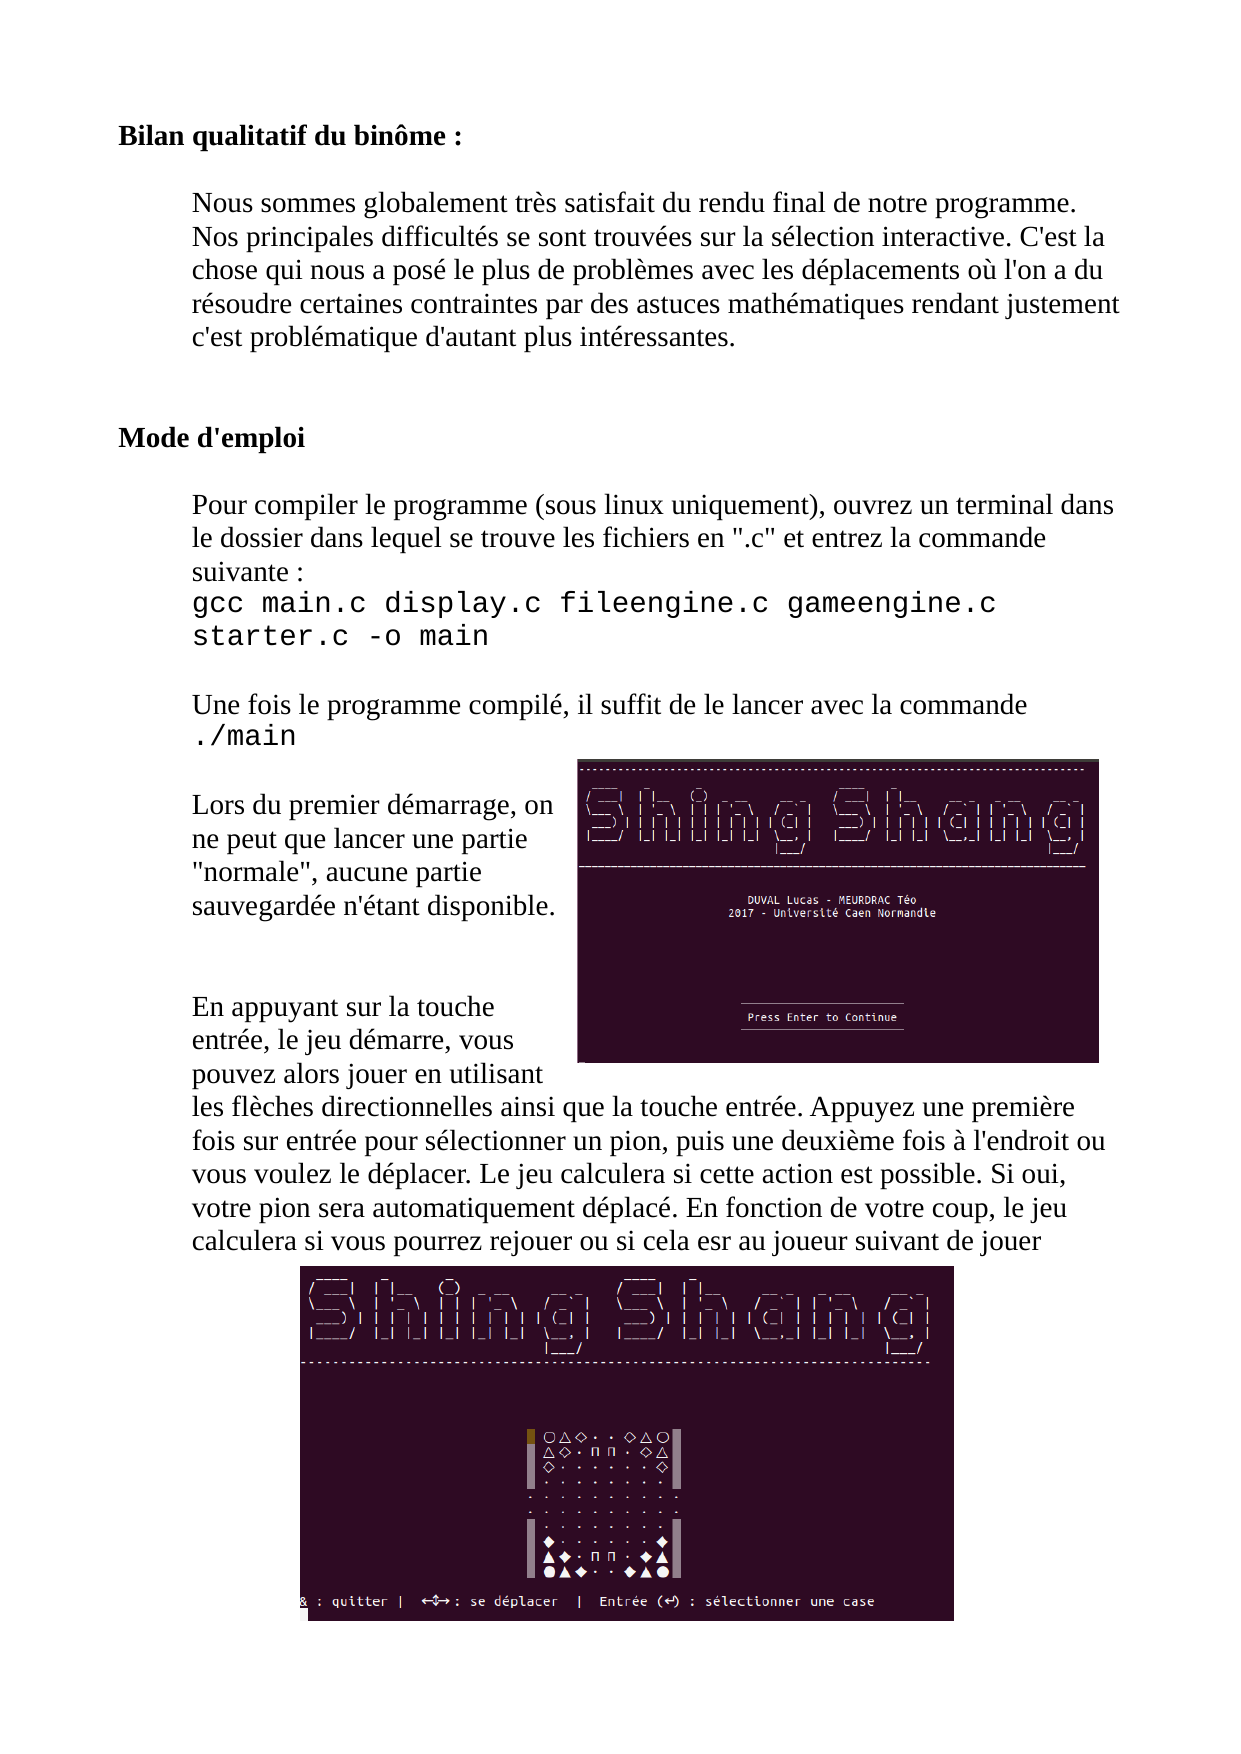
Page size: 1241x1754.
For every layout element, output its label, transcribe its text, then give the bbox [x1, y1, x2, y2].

text Nous sommes globalement très satisfait du rendu final de notre programme. Nos principales difficultés se sont trouvées sur la sélection interactive. C'est la chose qui nous a posé le plus de problèmes avec les déplacements où l'on a du résoudre certaines contraintes par des astuces mathématiques rendant justement c'est problématique d'autant plus intéressantes. [192, 185, 1122, 353]
text Mode d'emploi [118, 420, 1122, 453]
text Une fois le programme compilé, il suffit de le lancer avec la commande [192, 687, 1122, 721]
text En appuyant sur la touche entrée, le jeu démarre, vous pouvez alors jouer en utilisant les flèches directionnelles ainsi que la touche entrée. Appuyez une première fois sur entrée pour sélectionner un pion, puis une deuxième fois à l'endroit ou vous voulez le déplacer. Le jeu calculera si cette action est possible. Si oui, votre pion sera automatiquement déplacé. En fonction de votre coup, le jeu calculera si vous pourrez rejouer ou si cela esr au joueur suivant de jouer [192, 989, 1122, 1257]
picture [300, 1266, 954, 1621]
text Bilan qualitatif du binôme : [118, 118, 1122, 152]
text ./main [192, 721, 1122, 754]
text Pour compiler le programme (sous linux uniquement), ouvrez un terminal dans le dossier dans lequel se trouve les fichiers en ".c" et entrez la commande suivante : [192, 487, 1122, 588]
picture [577, 759, 1099, 1063]
text [1099, 787, 1122, 922]
text Lors du premier démarrage, on ne peut que lancer une partie "normale", aucune partie sauvegardée n'étant disponible. [192, 787, 577, 922]
text gcc main.c display.c fileengine.c gameengine.c starter.c -o main [192, 588, 1122, 687]
